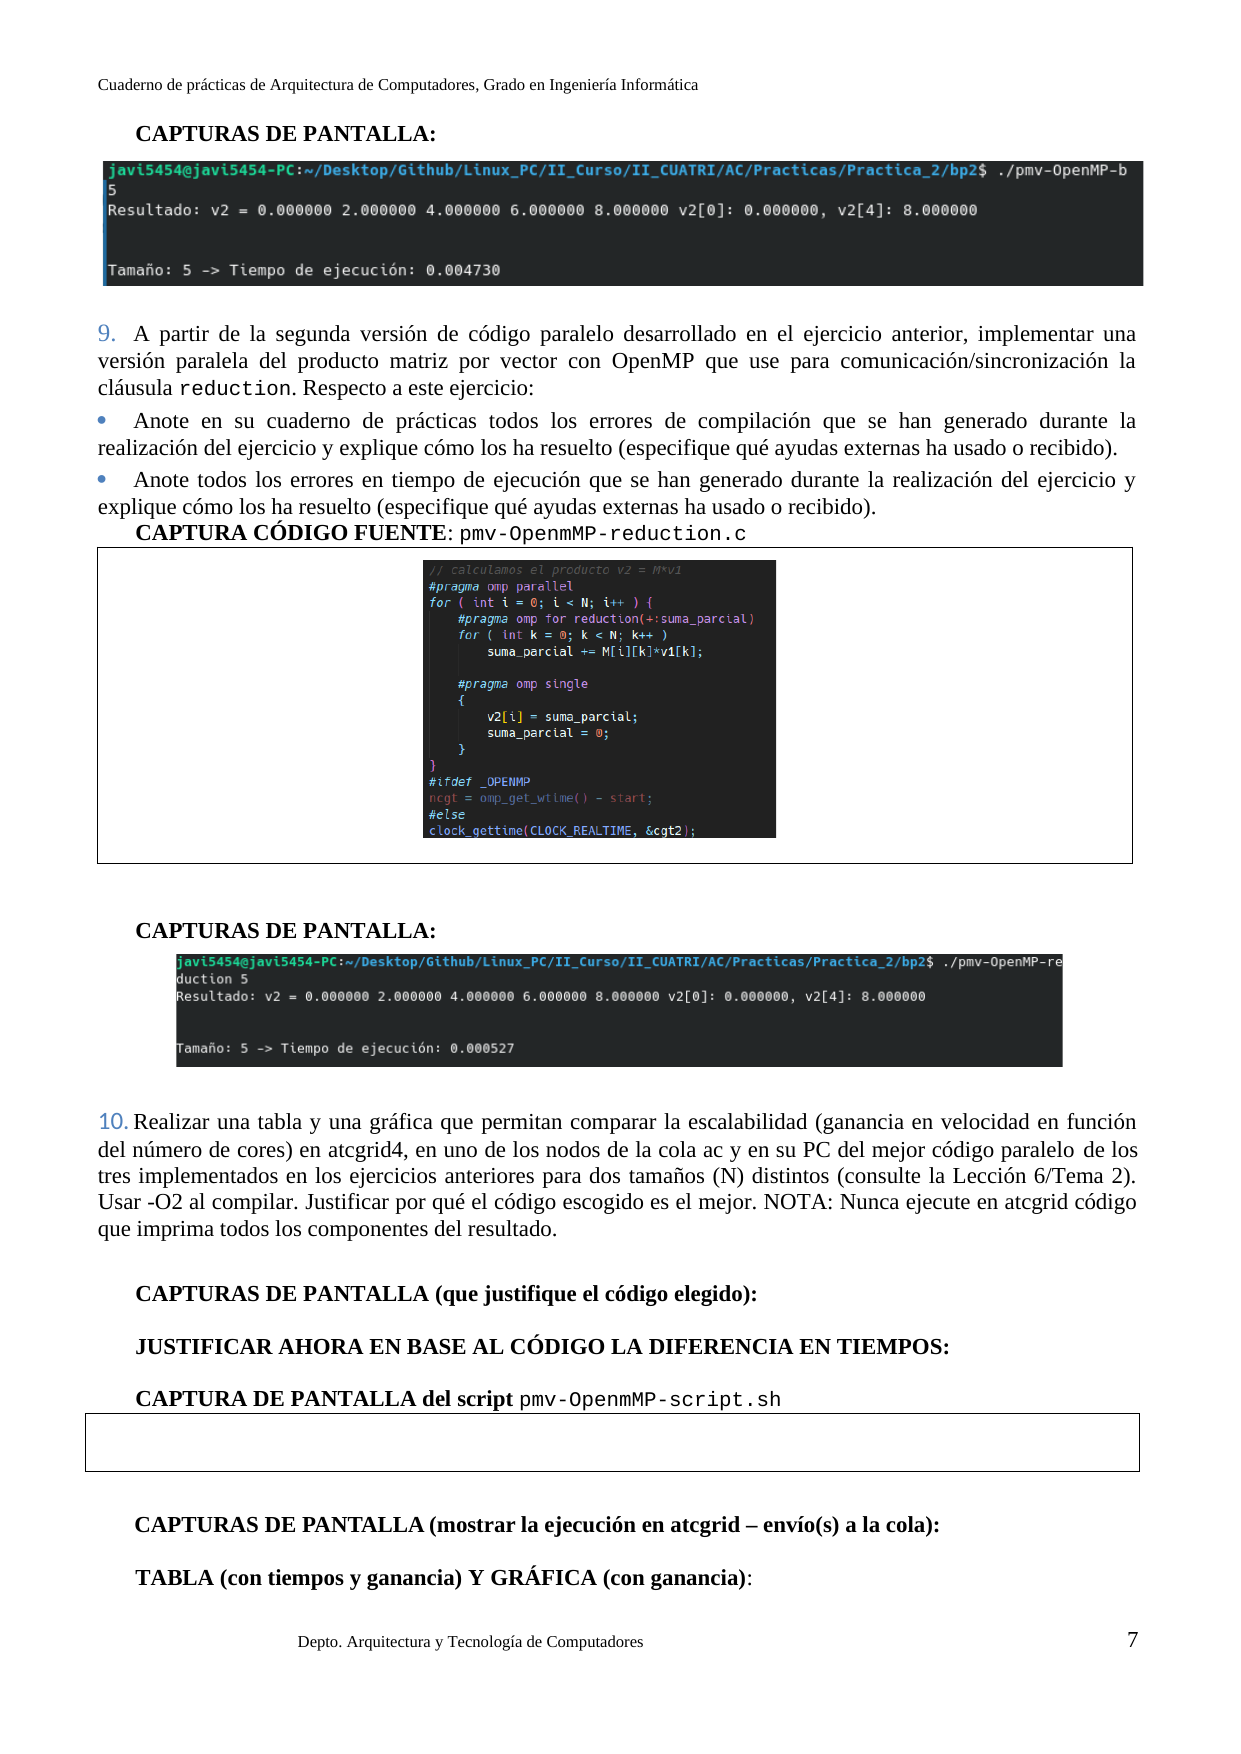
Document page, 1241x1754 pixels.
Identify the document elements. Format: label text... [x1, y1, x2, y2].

table_header [98, 548, 1132, 863]
text CAPTURAS DE PANTALLA (mostrar la ejecución en atcgrid – envío(s) a la cola): [98, 1511, 1138, 1537]
text TABLA (con tiempos y ganancia) Y GRÁFICA (con ganancia): [135, 1563, 1138, 1590]
text CAPTURA CÓDIGO FUENTE: pmv-OpenmMP-reduction.c [135, 519, 1138, 547]
list Anote todos los errores en tiempo de ejecución que se han generado durante la realización del ejercicio y explique cómo los ha resuelto (especifique qué ayudas externas ha usado o recibido). [98, 466, 1138, 519]
text CAPTURAS DE PANTALLA (que justifique el código elegido): [135, 1280, 1138, 1306]
list A partir de la segunda versión de código paralelo desarrollado en el ejercicio anterior, implementar una versión paralela del producto matriz por vector con OpenMP que use para comunicación/sincronización la cláusula reduction. Respecto a este ejercicio: [98, 318, 1138, 401]
table_header [86, 1414, 1139, 1471]
list Realizar una tabla y una gráfica que permitan comparar la escalabilidad (ganancia en velocidad en función del número de cores) en atcgrid4, en uno de los nodos de la cola ac y en su PC del mejor código paralelo de los tres implementados en los ejercicios anteriores para dos tamaños (N) distintos (consulte la Lección 6/Tema 2). Usar -O2 al compilar. Justificar por qué el código escogido es el mejor. NOTA: Nunca ejecute en atcgrid código que imprima todos los componentes del resultado. [98, 1105, 1138, 1241]
picture [176, 954, 1063, 1067]
text CAPTURAS DE PANTALLA: [135, 121, 1138, 147]
text CAPTURAS DE PANTALLA: [135, 917, 1138, 943]
picture [102, 161, 1144, 286]
list Anote en su cuaderno de prácticas todos los errores de compilación que se han generado durante la realización del ejercicio y explique cómo los ha resuelto (especifique qué ayudas externas ha usado o recibido). [98, 407, 1138, 460]
picture [423, 560, 777, 838]
text CAPTURA DE PANTALLA del script pmv-OpenmMP-script.sh [135, 1385, 1138, 1413]
text JUSTIFICAR AHORA EN BASE AL CÓDIGO LA DIFERENCIA EN TIEMPOS: [135, 1333, 1138, 1359]
